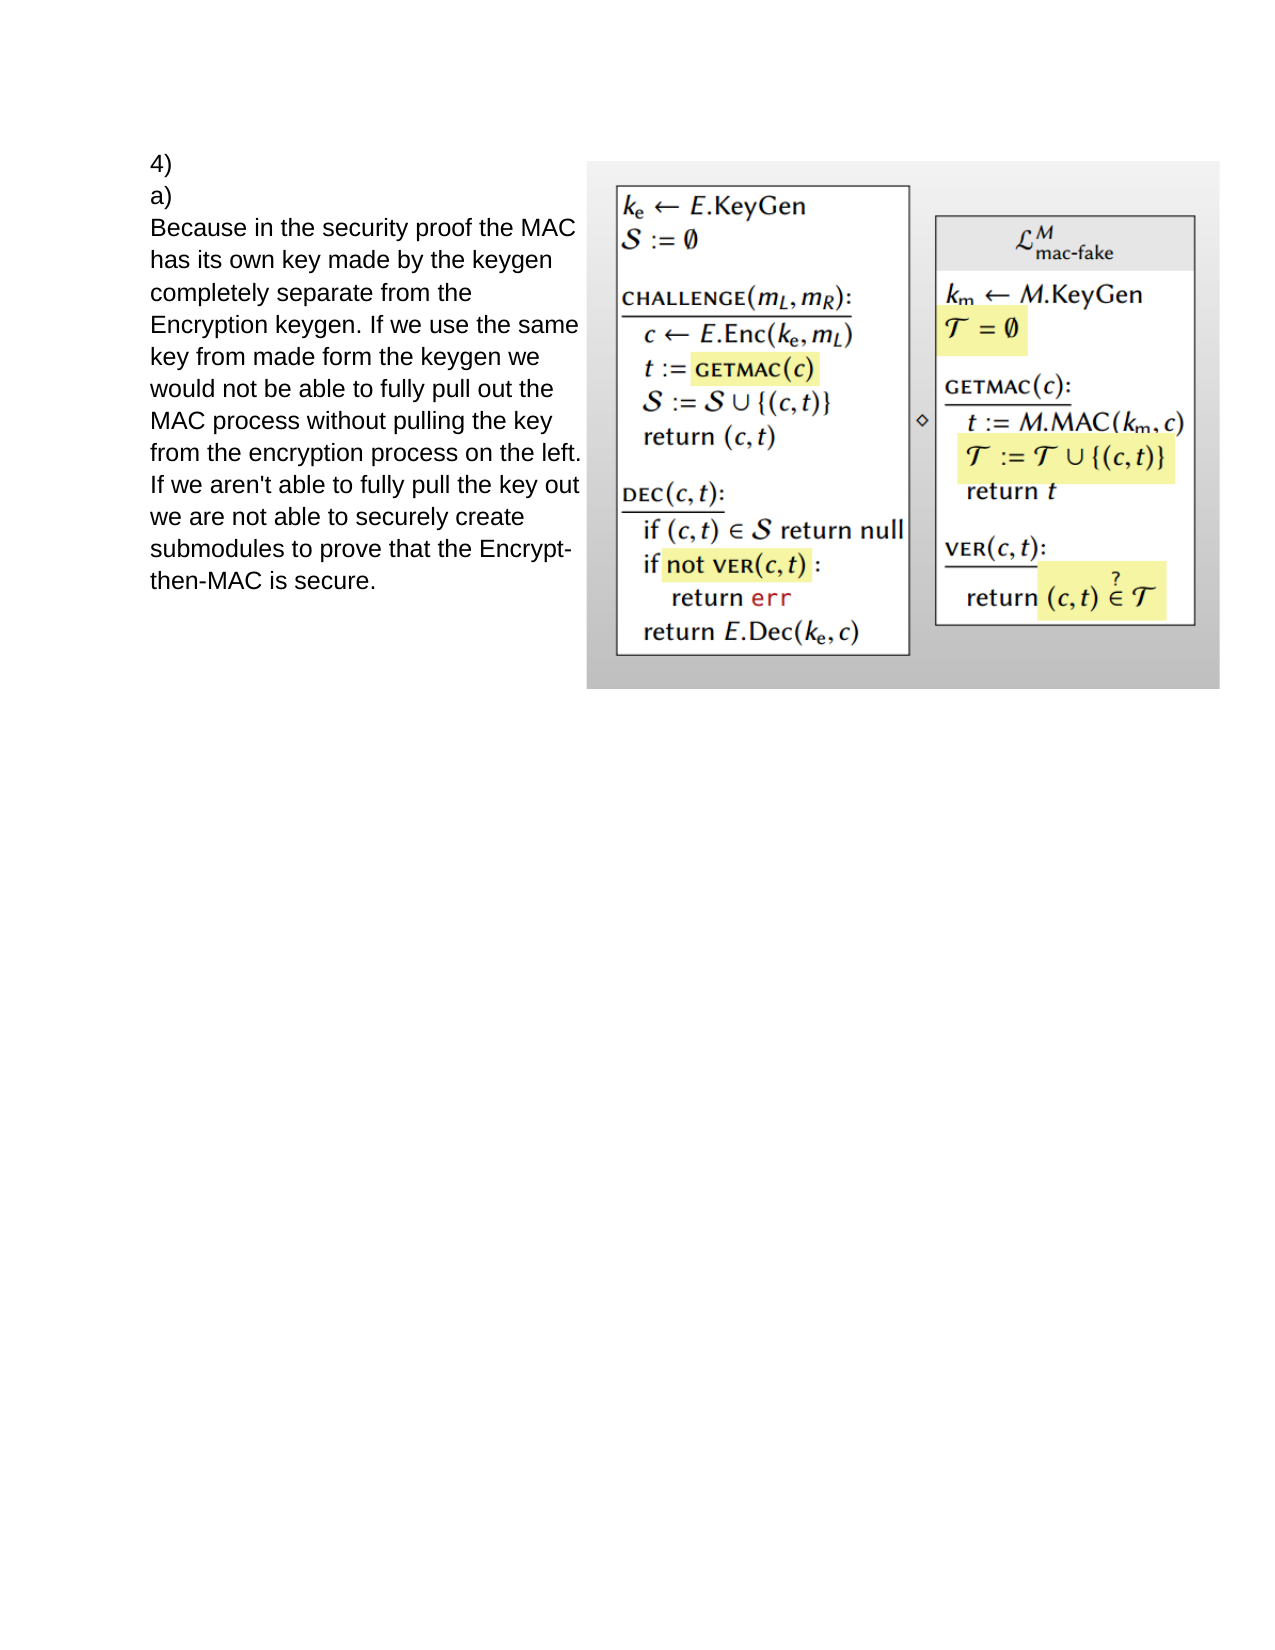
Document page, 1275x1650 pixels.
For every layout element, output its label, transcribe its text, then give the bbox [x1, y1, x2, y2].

text a) [150, 182, 586, 210]
picture [586, 161, 1220, 689]
text 4) [150, 150, 1125, 178]
text Because in the security proof the MAC has its own key made by the keygen completely separate from the Encryption keygen. If we use the same key from made form the keygen we would not be able to fully pull out the MAC process without pulling the key from the encryption process on the left. If we aren't able to fully pull the key out we are not able to securely create submodules to prove that the Encrypt-then-MAC is secure. [150, 214, 586, 595]
